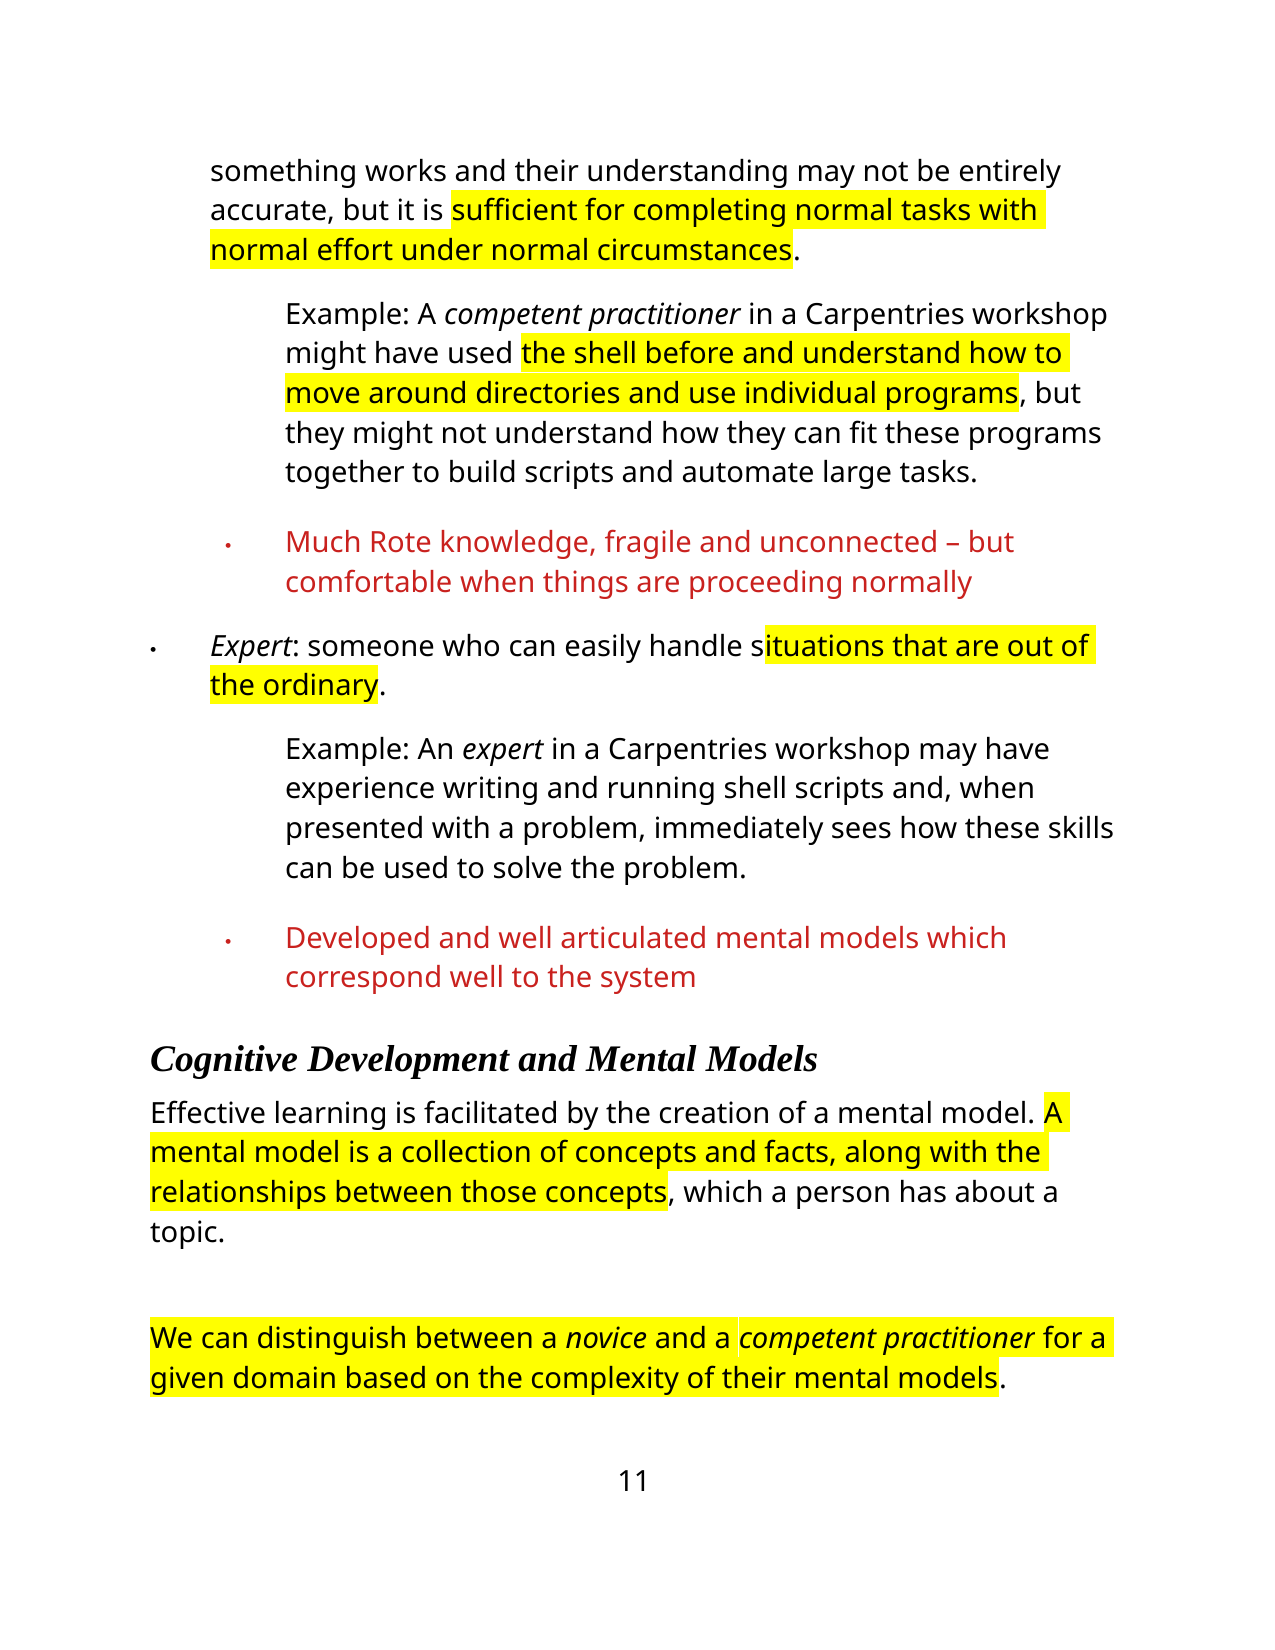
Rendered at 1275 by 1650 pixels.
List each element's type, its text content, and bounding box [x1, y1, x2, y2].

list Developed and well articulated mental models which correspond well to the system [225, 917, 1125, 996]
text We can distinguish between a novice and a competent practitioner for a given domain based on the complexity of their mental models. [150, 1317, 1125, 1397]
list Much Rote knowledge, fragile and unconnected – but comfortable when things are proceeding normally [225, 521, 1125, 601]
list Expert: someone who can easily handle situations that are out of the ordinary. [150, 625, 1125, 704]
text Effective learning is facilitated by the creation of a mental model. A mental model is a collection of concepts and facts, along with the relationships between those concepts, which a person has about a topic. [150, 1092, 1125, 1251]
subtitle Cognitive Development and Mental Models [150, 1036, 1125, 1079]
list Example: A competent practitioner in a Carpentries workshop might have used the shell before and understand how to move around directories and use individual programs, but they might not understand how they can fit these programs together to build scripts and automate large tasks. [225, 293, 1125, 491]
list something works and their understanding may not be entirely accurate, but it is sufficient for completing normal tasks with normal effort under normal circumstances. [150, 150, 1125, 269]
list Example: An expert in a Carpentries workshop may have experience writing and running shell scripts and, when presented with a problem, immediately sees how these skills can be used to solve the problem. [225, 728, 1125, 887]
